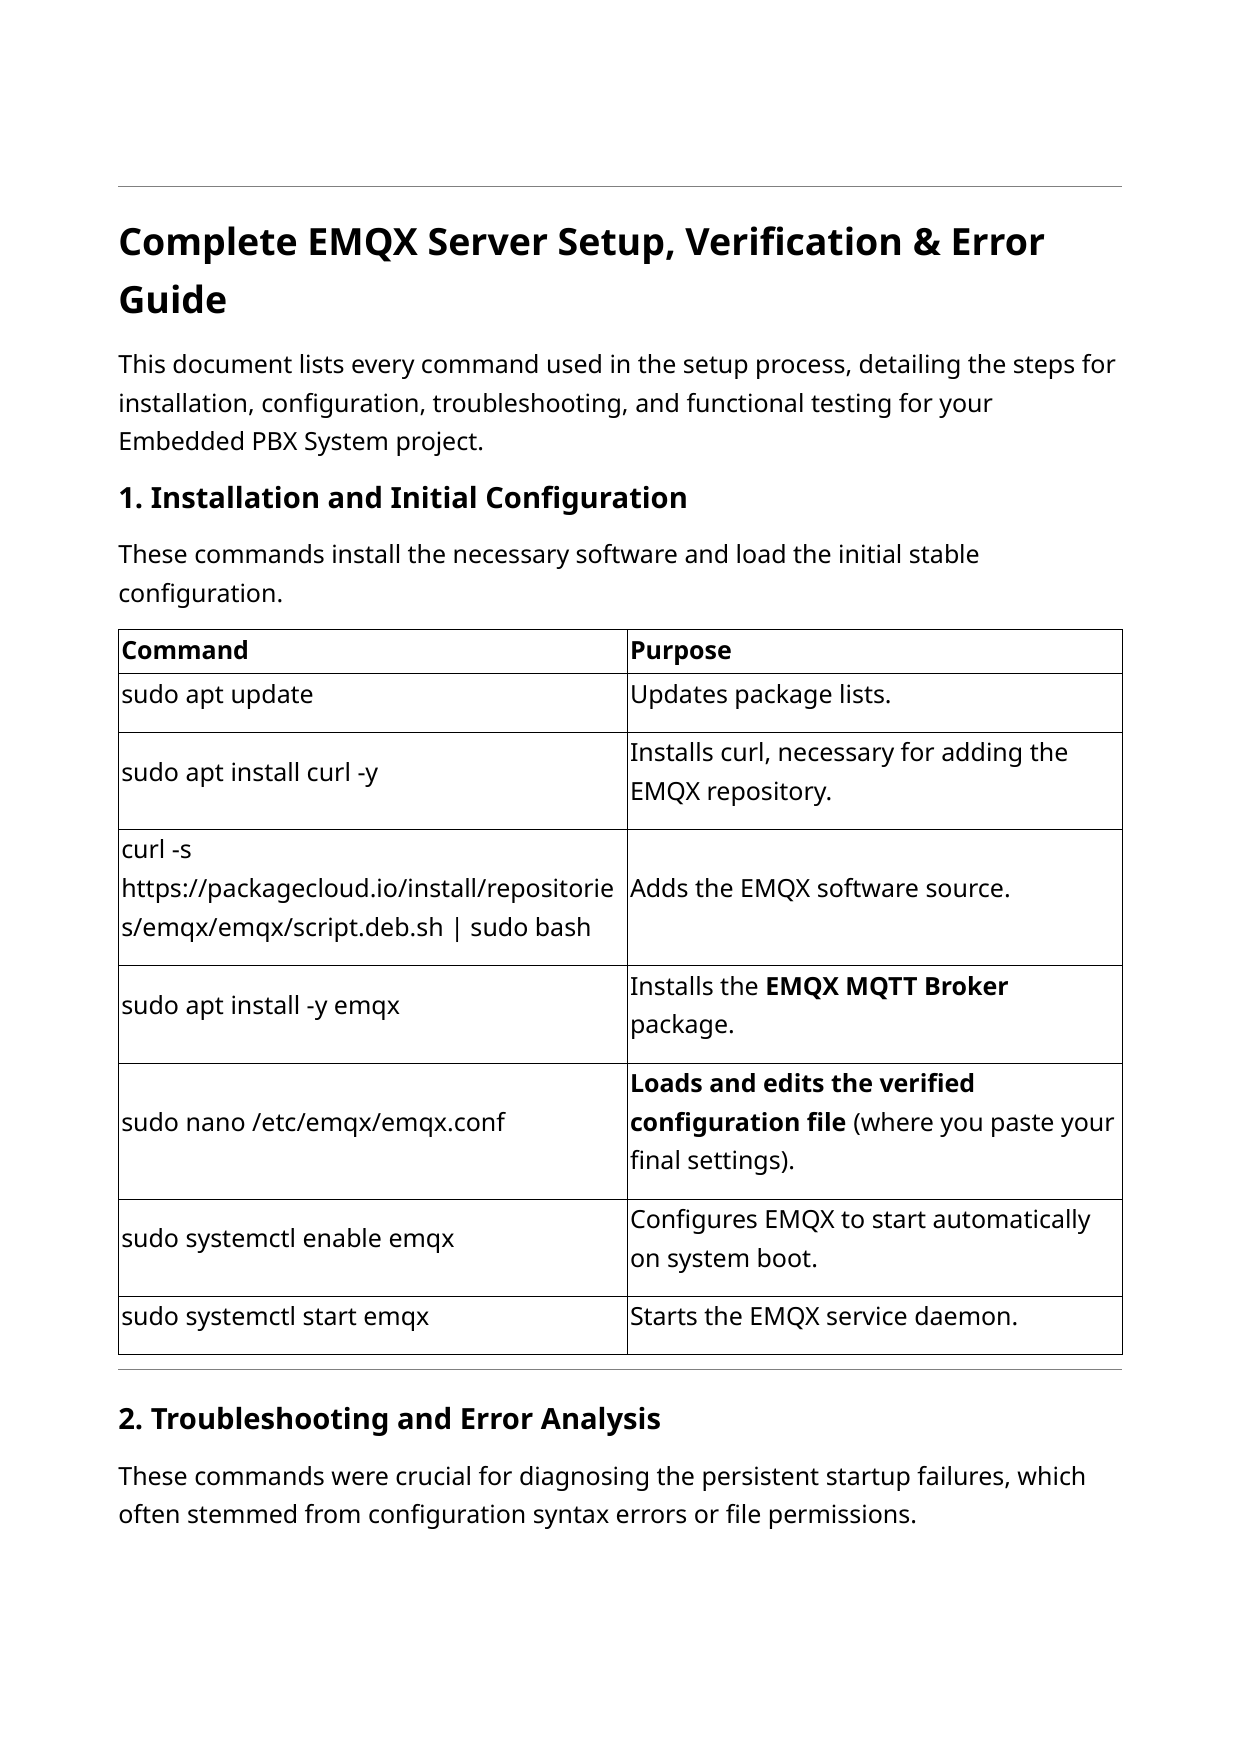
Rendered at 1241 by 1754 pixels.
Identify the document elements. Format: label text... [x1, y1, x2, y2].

table_header Purpose [628, 630, 1122, 673]
table_cell sudo systemctl start emqx [119, 1297, 627, 1354]
table_cell Installs the EMQX MQTT Broker package. [628, 966, 1122, 1062]
subtitle Complete EMQX Server Setup, Verification & Error Guide [118, 216, 1122, 325]
table_cell Configures EMQX to start automatically on system boot. [628, 1200, 1122, 1296]
table_cell Adds the EMQX software source. [628, 830, 1122, 965]
text These commands install the necessary software and load the initial stable configuration. [118, 537, 1122, 610]
table_cell sudo apt update [119, 674, 627, 732]
table_cell sudo apt install -y emqx [119, 966, 627, 1062]
table_cell Starts the EMQX service daemon. [628, 1297, 1122, 1354]
text These commands were crucial for diagnosing the persistent startup failures, which often stemmed from configuration syntax errors or file permissions. [118, 1458, 1122, 1531]
table_cell sudo apt install curl -y [119, 733, 627, 829]
table_cell Updates package lists. [628, 674, 1122, 732]
table_cell Installs curl, necessary for adding the EMQX repository. [628, 733, 1122, 829]
table_cell Loads and edits the verified configuration file (where you paste your final settings). [628, 1064, 1122, 1198]
subtitle 2. Troubleshooting and Error Analysis [118, 1399, 1122, 1438]
subtitle 1. Installation and Initial Configuration [118, 477, 1122, 517]
table_header Command [119, 630, 627, 673]
table_cell sudo systemctl enable emqx [119, 1200, 627, 1296]
text This document lists every command used in the setup process, detailing the steps for installation, configuration, troubleshooting, and functional testing for your Embedded PBX System project. [118, 347, 1122, 458]
table_cell curl -s https://packagecloud.io/install/repositories/emqx/emqx/script.deb.sh | sudo bash [119, 830, 627, 965]
table_cell sudo nano /etc/emqx/emqx.conf [119, 1064, 627, 1198]
